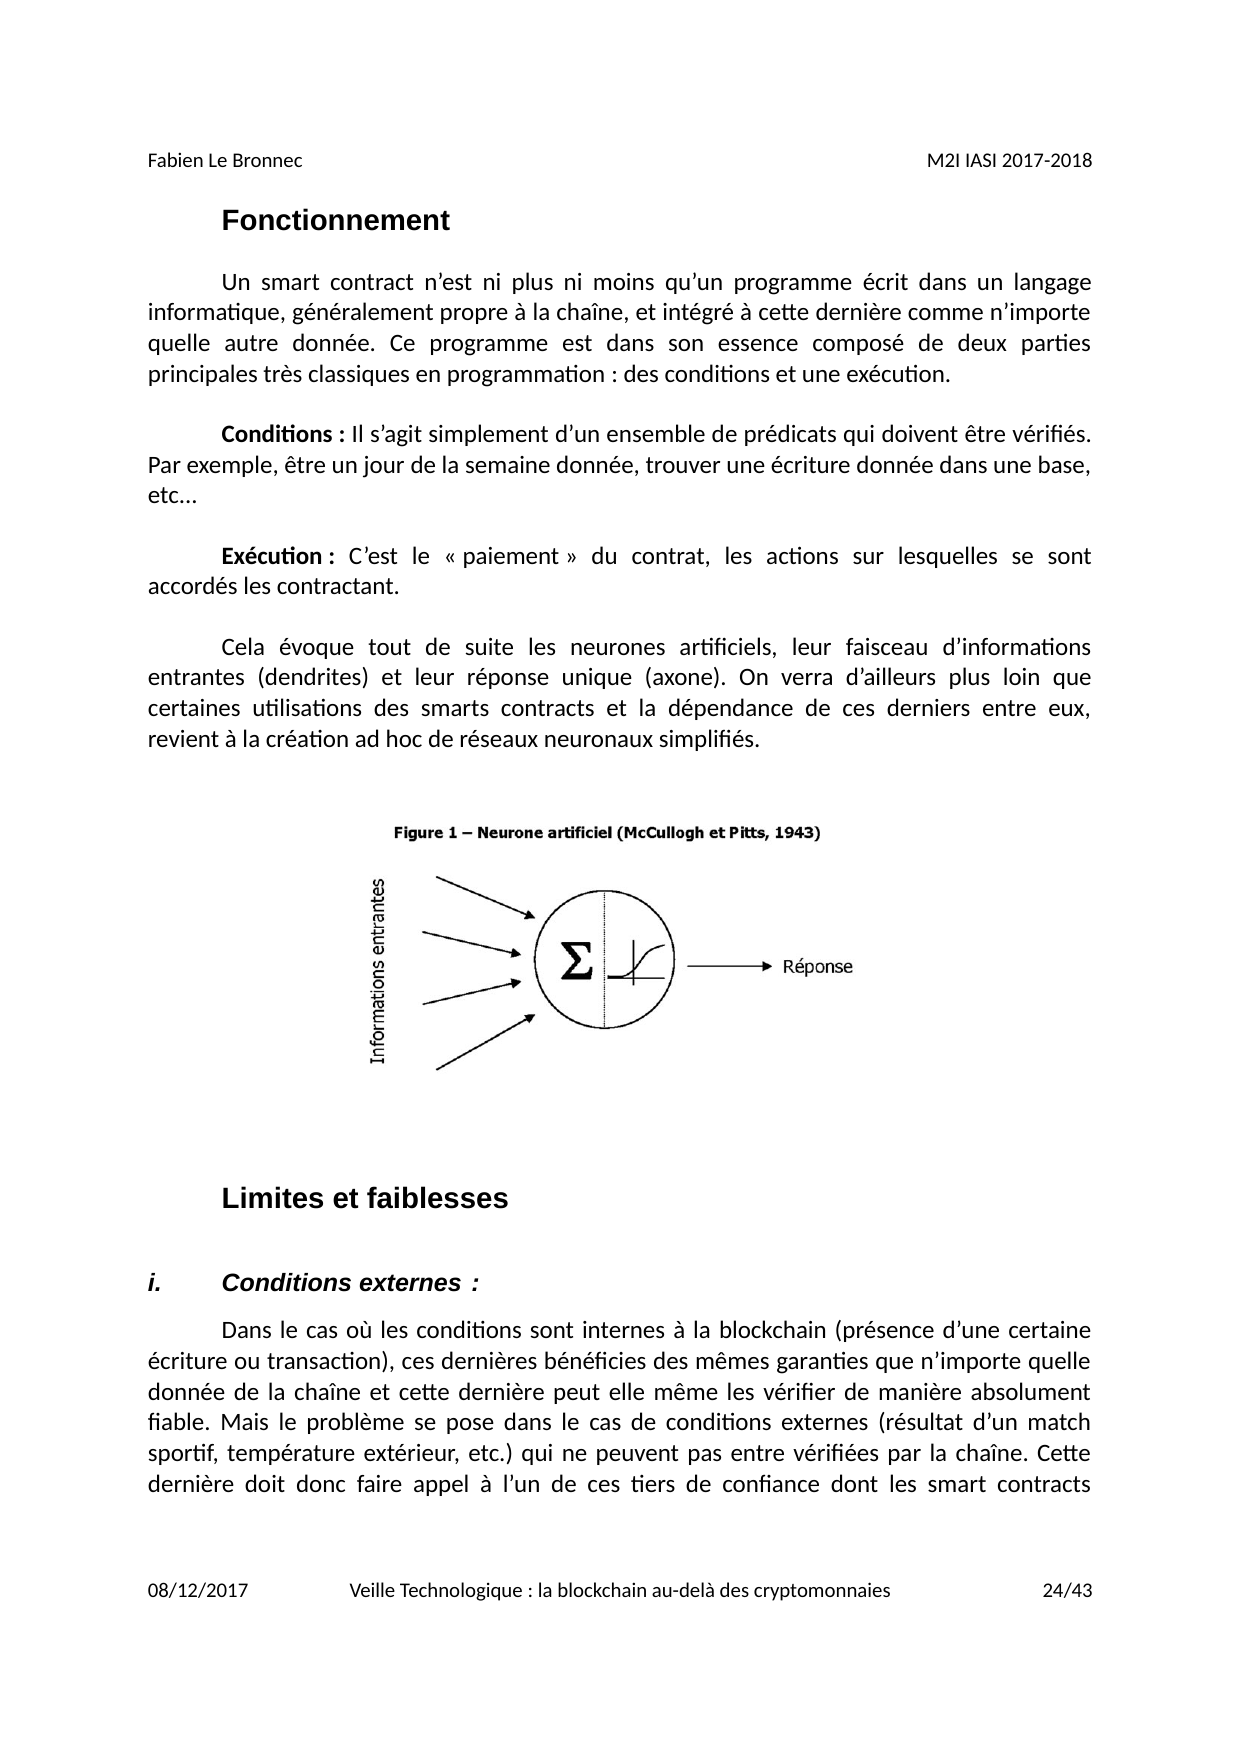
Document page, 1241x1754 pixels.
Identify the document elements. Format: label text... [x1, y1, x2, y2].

text Exécution : C’est le « paiement » du contrat, les actions sur lesquelles se sont accordés les contractant. [148, 540, 1093, 601]
picture [345, 814, 871, 1089]
subtitle Fonctionnement [148, 202, 1093, 236]
subtitle Conditions externes : [148, 1268, 1093, 1296]
subtitle Limites et faiblesses [148, 1181, 1093, 1214]
text Cela évoque tout de suite les neurones artificiels, leur faisceau d’informations entrantes (dendrites) et leur réponse unique (axone). On verra d’ailleurs plus loin que certaines utilisations des smarts contracts et la dépendance de ces derniers entre eux, revient à la création ad hoc de réseaux neuronaux simplifiés. [148, 631, 1093, 753]
text Un smart contract n’est ni plus ni moins qu’un programme écrit dans un langage informatique, généralement propre à la chaîne, et intégré à cette dernière comme n’importe quelle autre donnée. Ce programme est dans son essence composé de deux parties principales très classiques en programmation : des conditions et une exécution. [148, 266, 1093, 388]
text Conditions : Il s’agit simplement d’un ensemble de prédicats qui doivent être vérifiés. Par exemple, être un jour de la semaine donnée, trouver une écriture donnée dans une base, etc... [148, 418, 1093, 510]
text Dans le cas où les conditions sont internes à la blockchain (présence d’une certaine écriture ou transaction), ces dernières bénéficies des mêmes garanties que n’importe quelle donnée de la chaîne et cette dernière peut elle même les vérifier de manière absolument fiable. Mais le problème se pose dans le cas de conditions externes (résultat d’un match sportif, température extérieur, etc.) qui ne peuvent pas entre vérifiées par la chaîne. Cette dernière doit donc faire appel à l’un de ces tiers de confiance dont les smart contracts [148, 1314, 1093, 1498]
